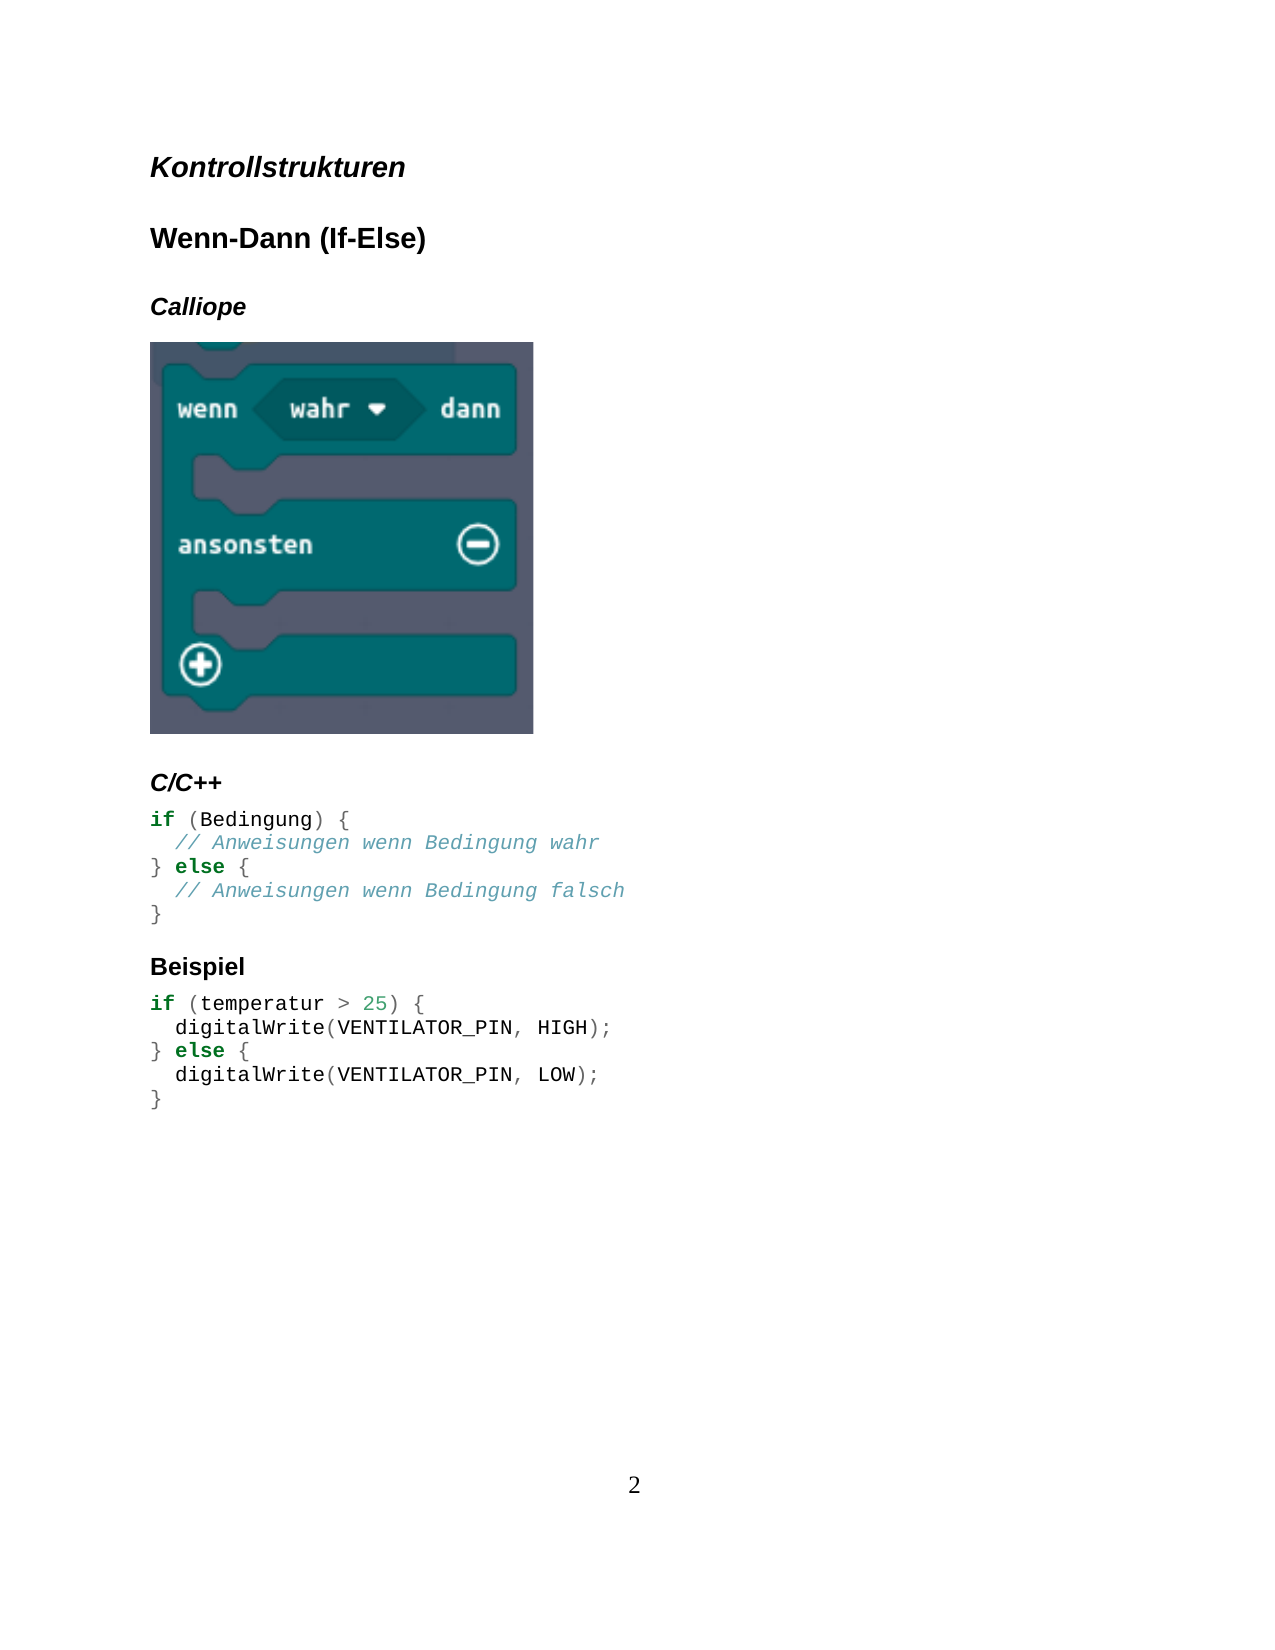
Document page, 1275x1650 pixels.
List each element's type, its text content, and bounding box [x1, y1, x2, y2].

text digitalWrite(VENTILATOR_PIN, LOW); [150, 1064, 1125, 1088]
subtitle Calliope [150, 292, 1125, 321]
subtitle Beispiel [150, 952, 1125, 981]
text // Anweisungen wenn Bedingung wahr [150, 832, 1125, 856]
text } [150, 903, 1125, 927]
text if (Bedingung) { [150, 809, 1125, 832]
text // Anweisungen wenn Bedingung falsch [150, 880, 1125, 903]
text digitalWrite(VENTILATOR_PIN, HIGH); [150, 1017, 1125, 1040]
text if (temperatur > 25) { [150, 993, 1125, 1017]
subtitle Wenn-Dann (If-Else) [150, 221, 1125, 254]
text } else { [150, 856, 1125, 880]
text } [150, 1088, 1125, 1111]
subtitle Kontrollstrukturen [150, 150, 1125, 183]
text } else { [150, 1040, 1125, 1064]
picture [150, 342, 534, 734]
subtitle C/C++ [150, 768, 1125, 796]
